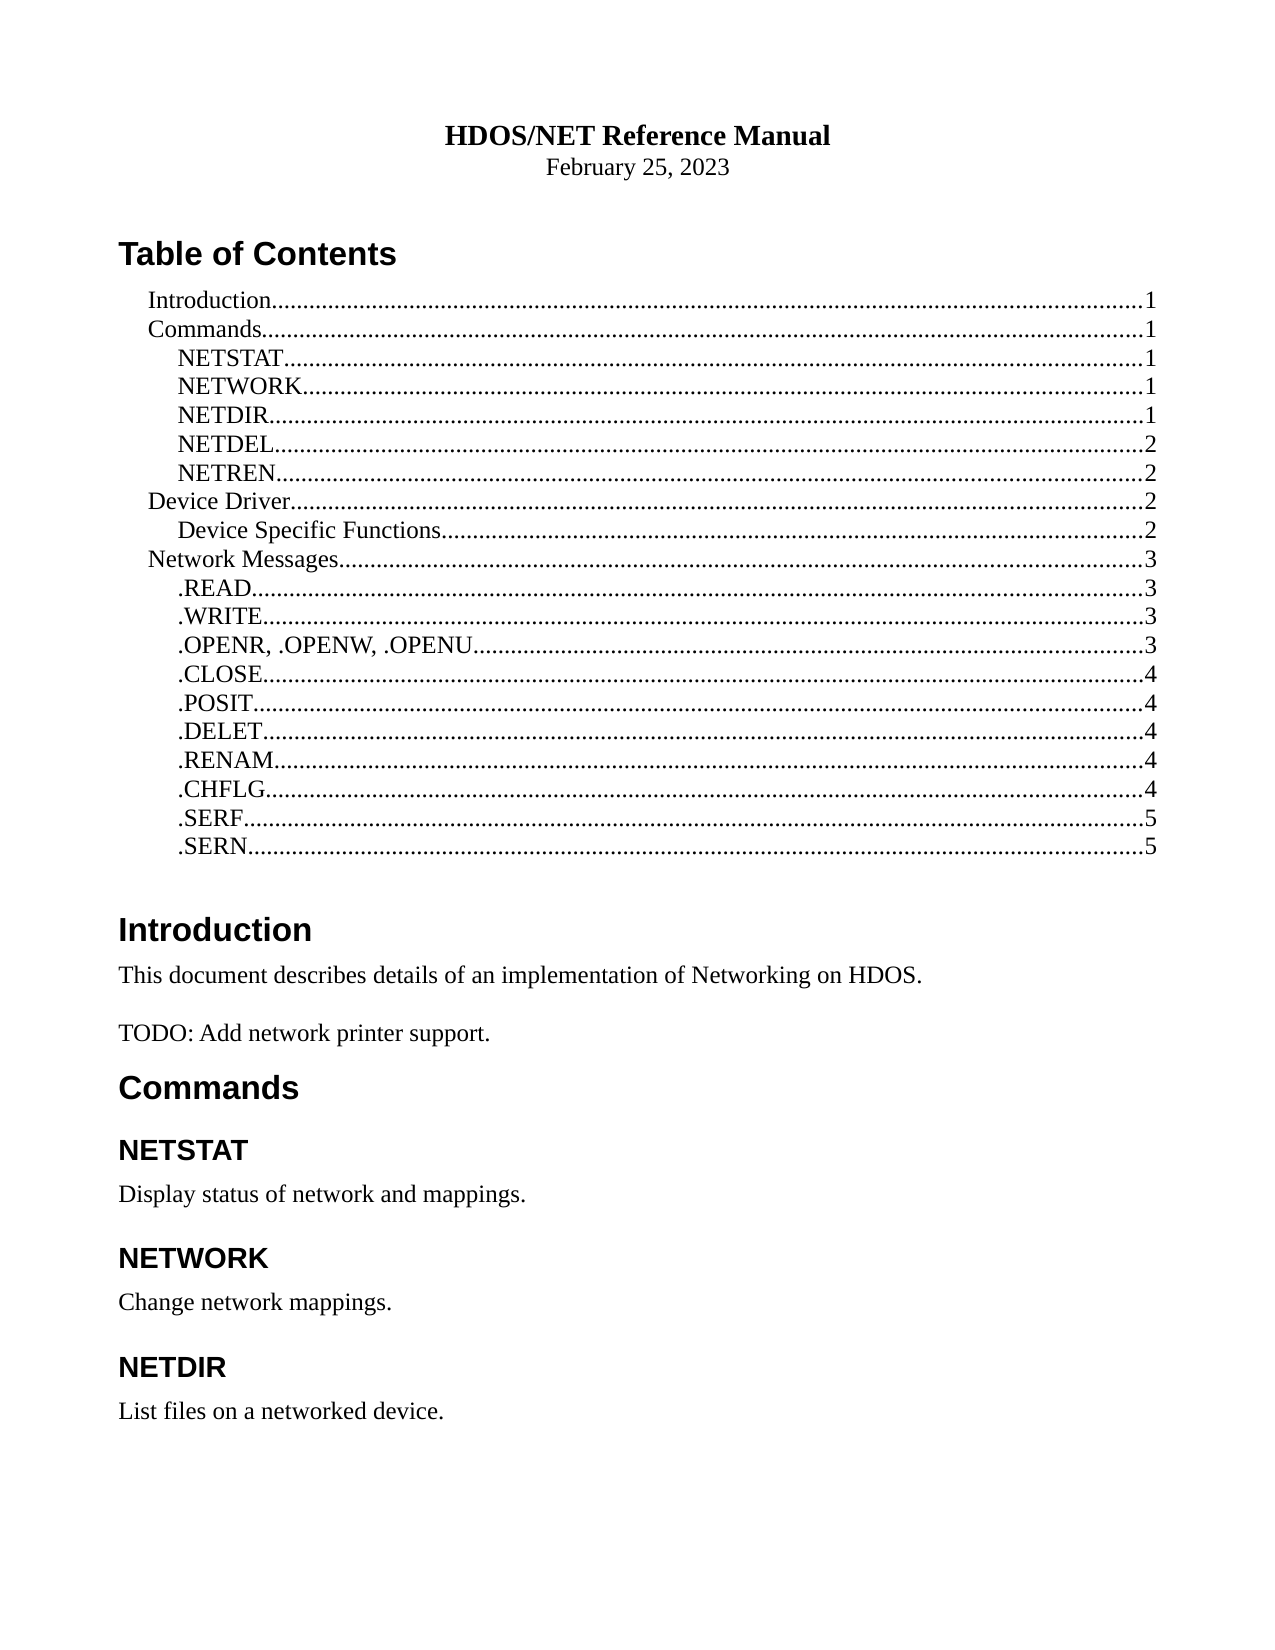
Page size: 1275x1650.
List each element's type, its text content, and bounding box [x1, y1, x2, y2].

text Device Driver 2 [148, 486, 1157, 515]
text NETDIR 1 [177, 400, 1157, 429]
text NETSTAT 1 [177, 343, 1157, 371]
text .WRITE 3 [177, 601, 1157, 630]
subtitle NETDIR [118, 1350, 1157, 1383]
subtitle Introduction [118, 910, 1157, 948]
text .CHFLG 4 [177, 774, 1157, 803]
text .RENAM 4 [177, 745, 1157, 774]
subtitle Commands [118, 1068, 1157, 1106]
text February 25, 2023 [118, 152, 1157, 180]
text Network Messages 3 [148, 544, 1157, 573]
text .SERN 5 [177, 831, 1157, 860]
text NETREN 2 [177, 458, 1157, 486]
text .POSIT 4 [177, 688, 1157, 716]
text Change network mappings. [118, 1287, 1157, 1316]
text Device Specific Functions 2 [177, 515, 1157, 544]
text Introduction 1 [148, 285, 1157, 314]
subtitle NETWORK [118, 1241, 1157, 1275]
text .OPENR, .OPENW, .OPENU 3 [177, 630, 1157, 659]
text TODO: Add network printer support. [118, 1018, 1157, 1047]
text NETWORK 1 [177, 371, 1157, 400]
text .DELET 4 [177, 716, 1157, 745]
text This document describes details of an implementation of Networking on HDOS. [118, 961, 1157, 989]
text .SERF 5 [177, 803, 1157, 831]
text NETDEL 2 [177, 429, 1157, 458]
subtitle NETSTAT [118, 1133, 1157, 1167]
text .CLOSE 4 [177, 659, 1157, 688]
text Display status of network and mappings. [118, 1179, 1157, 1208]
text HDOS/NET Reference Manual [118, 118, 1157, 152]
subtitle Table of Contents [118, 234, 1157, 273]
text List files on a networked device. [118, 1396, 1157, 1424]
text .READ 3 [177, 573, 1157, 601]
text Commands 1 [148, 314, 1157, 343]
